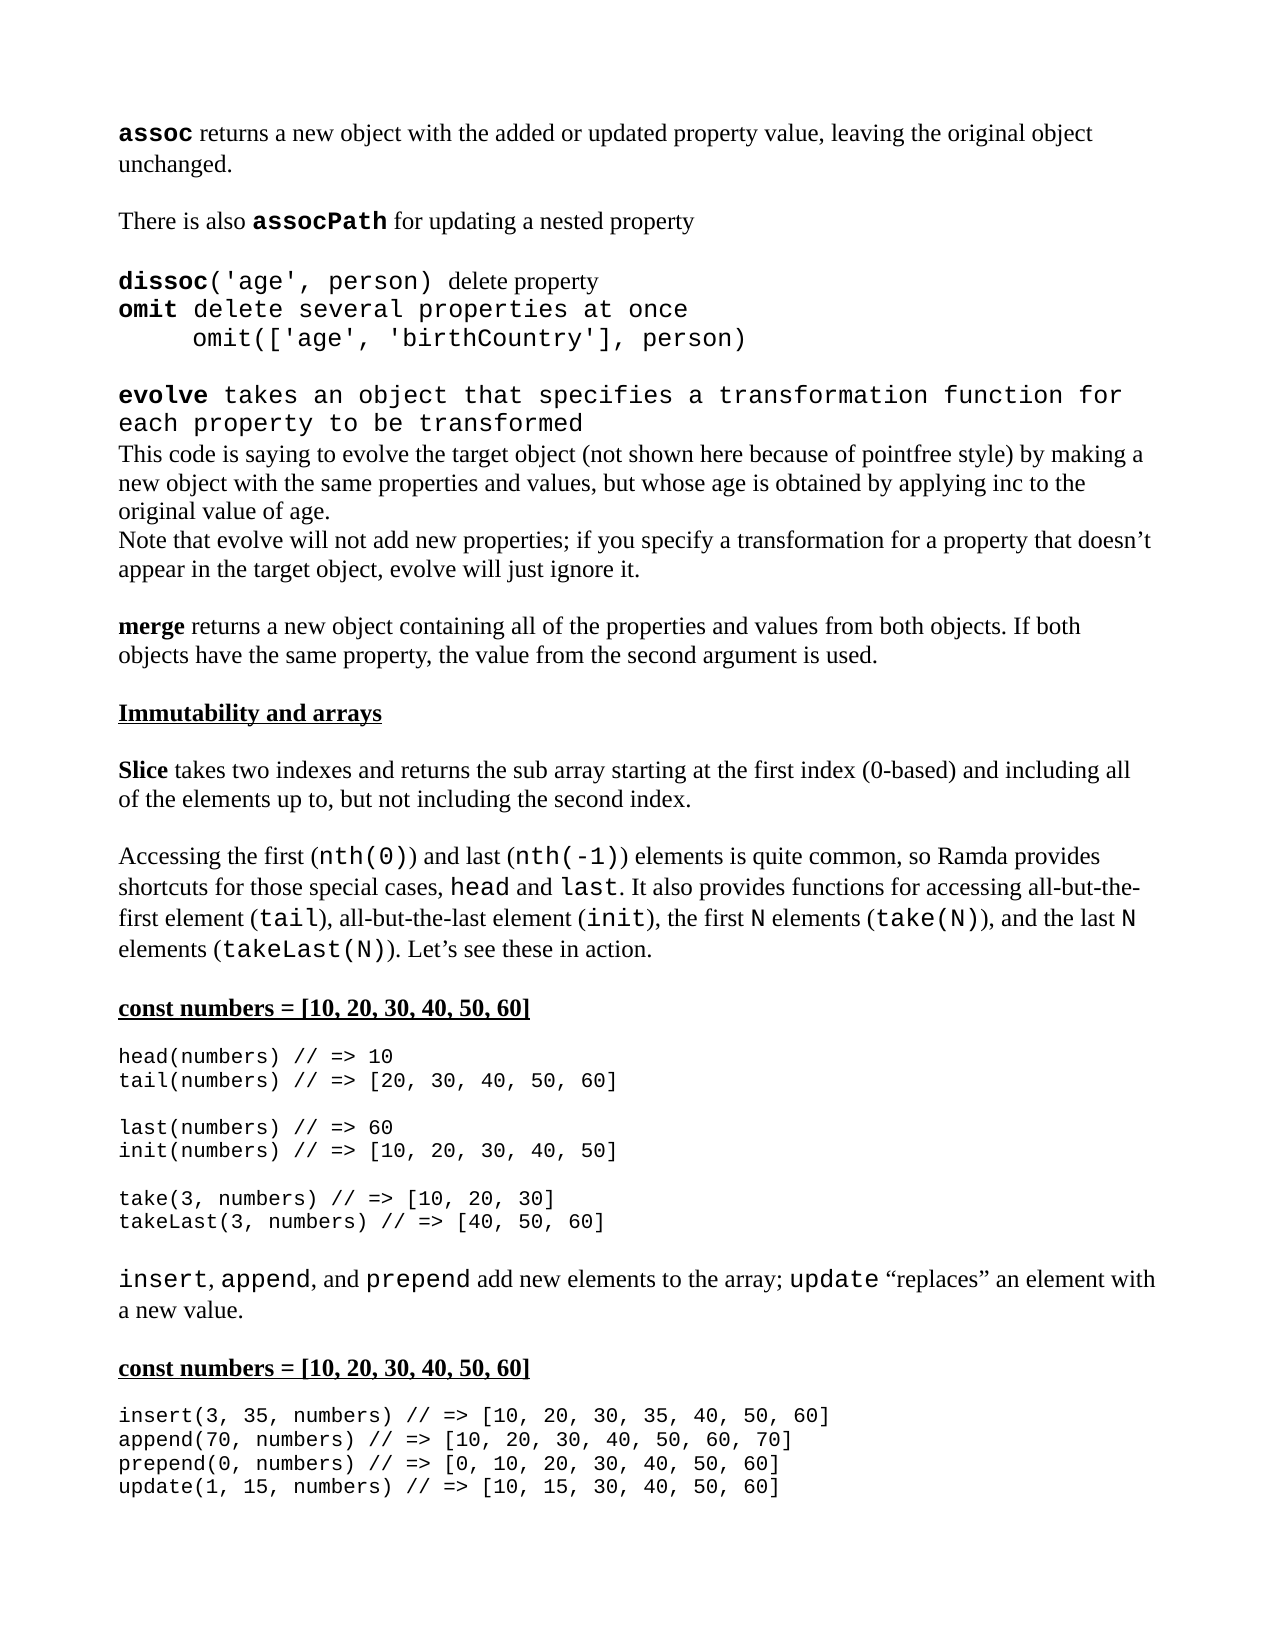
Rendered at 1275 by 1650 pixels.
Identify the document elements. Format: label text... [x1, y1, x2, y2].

text take(3, numbers) // => [10, 20, 30] [118, 1188, 1157, 1211]
text Slice takes two indexes and returns the sub array starting at the first index (0-based) and including all of the elements up to, but not including the second index. [118, 755, 1157, 813]
text Note that evolve will not add new properties; if you specify a transformation for a property that doesn’t appear in the target object, evolve will just ignore it. [118, 525, 1157, 583]
text init(numbers) // => [10, 20, 30, 40, 50] [118, 1141, 1157, 1164]
text Accessing the first (nth(0)) and last (nth(-1)) elements is quite common, so Ramda provides shortcuts for those special cases, head and last. It also provides functions for accessing all-but-the-first element (tail), all-but-the-last element (init), the first N elements (take(N)), and the last N elements (takeLast(N)). Let’s see these in action. [118, 841, 1157, 965]
text const numbers = [10, 20, 30, 40, 50, 60] [118, 1353, 1157, 1382]
text prepend(0, numbers) // => [0, 10, 20, 30, 40, 50, 60] [118, 1453, 1157, 1476]
text assoc returns a new object with the added or updated property value, leaving the original object unchanged. [118, 118, 1157, 178]
text insert, append, and prepend add new elements to the array; update “replaces” an element with a new value. [118, 1264, 1157, 1324]
text Immutability and arrays [118, 698, 1157, 726]
text update(1, 15, numbers) // => [10, 15, 30, 40, 50, 60] [118, 1476, 1157, 1500]
text This code is saying to evolve the target object (not shown here because of pointfree style) by making a new object with the same properties and values, but whose age is obtained by applying inc to the original value of age. [118, 439, 1157, 525]
text tail(numbers) // => [20, 30, 40, 50, 60] [118, 1069, 1157, 1093]
text const numbers = [10, 20, 30, 40, 50, 60] [118, 993, 1157, 1022]
text head(numbers) // => 10 [118, 1046, 1157, 1069]
text dissoc('age', person) delete property [118, 266, 1157, 297]
text takeLast(3, numbers) // => [40, 50, 60] [118, 1211, 1157, 1235]
text merge returns a new object containing all of the properties and values from both objects. If both objects have the same property, the value from the second argument is used. [118, 611, 1157, 669]
text omit delete several properties at once omit(['age', 'birthCountry'], person) [118, 297, 1157, 353]
text append(70, numbers) // => [10, 20, 30, 40, 50, 60, 70] [118, 1429, 1157, 1453]
text evolve takes an object that specifies a transformation function for each property to be transformed [118, 382, 1157, 439]
text There is also assocPath for updating a nested property [118, 206, 1157, 237]
text insert(3, 35, numbers) // => [10, 20, 30, 35, 40, 50, 60] [118, 1405, 1157, 1429]
text last(numbers) // => 60 [118, 1117, 1157, 1141]
